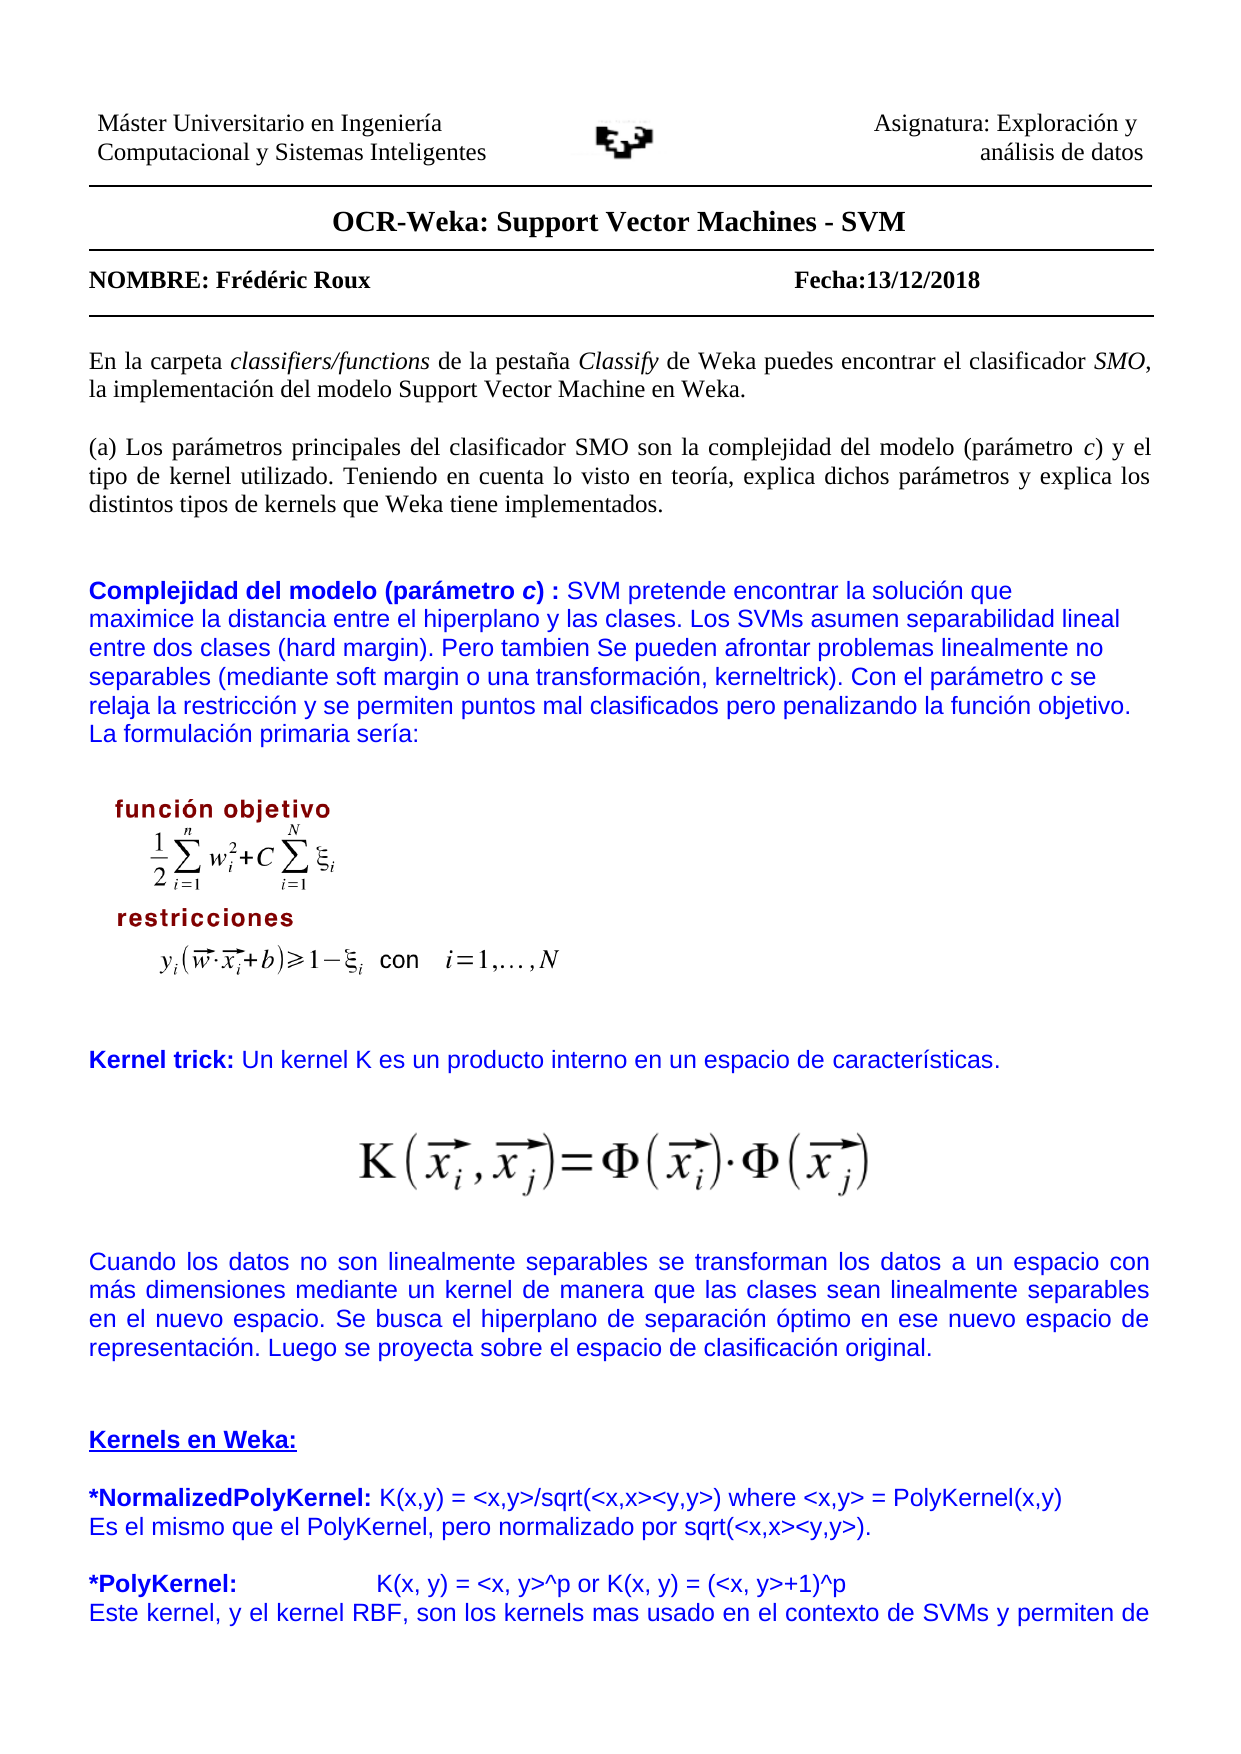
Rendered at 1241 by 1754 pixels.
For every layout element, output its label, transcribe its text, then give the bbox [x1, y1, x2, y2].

text *PolyKernel: K(x, y) = <x, y>^p or K(x, y) = (<x, y>+1)^p [89, 1569, 1152, 1598]
text Este kernel, y el kernel RBF, son los kernels mas usado en el contexto de SVMs y permiten de [89, 1598, 1152, 1627]
text NOMBRE: Frédéric Roux Fecha:13/12/2018 [89, 265, 1152, 294]
text En la carpeta classifiers/functions de la pestaña Classify de Weka puedes encontrar el clasificador SMO, la implementación del modelo Support Vector Machine en Weka. [89, 346, 1152, 403]
text Kernel trick: Un kernel K es un producto interno en un espacio de características. [89, 1045, 1152, 1074]
table_header Máster Universitario en Ingeniería Computacional y Sistemas Inteligentes [89, 108, 502, 185]
text Kernels en Weka: [89, 1426, 1152, 1454]
text (a) Los parámetros principales del clasificador SMO son la complejidad del modelo (parámetro c) y el tipo de kernel utilizado. Teniendo en cuenta lo visto en teoría, explica dichos parámetros y explica los distintos tipos de kernels que Weka tiene implementados. [89, 432, 1152, 518]
table_header [691, 108, 747, 185]
text La formulación primaria sería: [89, 719, 1152, 748]
text Cuando los datos no son linealmente separables se transforman los datos a un espacio con más dimensiones mediante un kernel de manera que las clases sean linealmente separables en el nuevo espacio. Se busca el hiperplano de separación óptimo en ese nuevo espacio de representación. Luego se proyecta sobre el espacio de clasificación original. [89, 1247, 1152, 1362]
table_header Asignatura: Exploración y análisis de datos [747, 108, 1152, 185]
table_header [502, 108, 558, 185]
picture [317, 1102, 923, 1211]
text *NormalizedPolyKernel: K(x,y) = <x,y>/sqrt(<x,x><y,y>) where <x,y> = PolyKernel(x,y) [89, 1483, 1152, 1512]
text OCR-Weka: Support Vector Machines - SVM [87, 204, 1152, 237]
text maximice la distancia entre el hiperplano y las clases. Los SVMs asumen separabilidad lineal entre dos clases (hard margin). Pero tambien Se pueden afrontar problemas linealmente no separables (mediante soft margin o una transformación, kerneltrick). Con el parámetro c se relaja la restricción y se permiten puntos mal clasificados pero penalizando la función objetivo. [89, 604, 1152, 719]
text Es el mismo que el PolyKernel, pero normalizado por sqrt(<x,x><y,y>). [89, 1512, 1152, 1541]
picture [89, 788, 568, 991]
text Complejidad del modelo (parámetro c) : SVM pretende encontrar la solución que [89, 576, 1152, 604]
